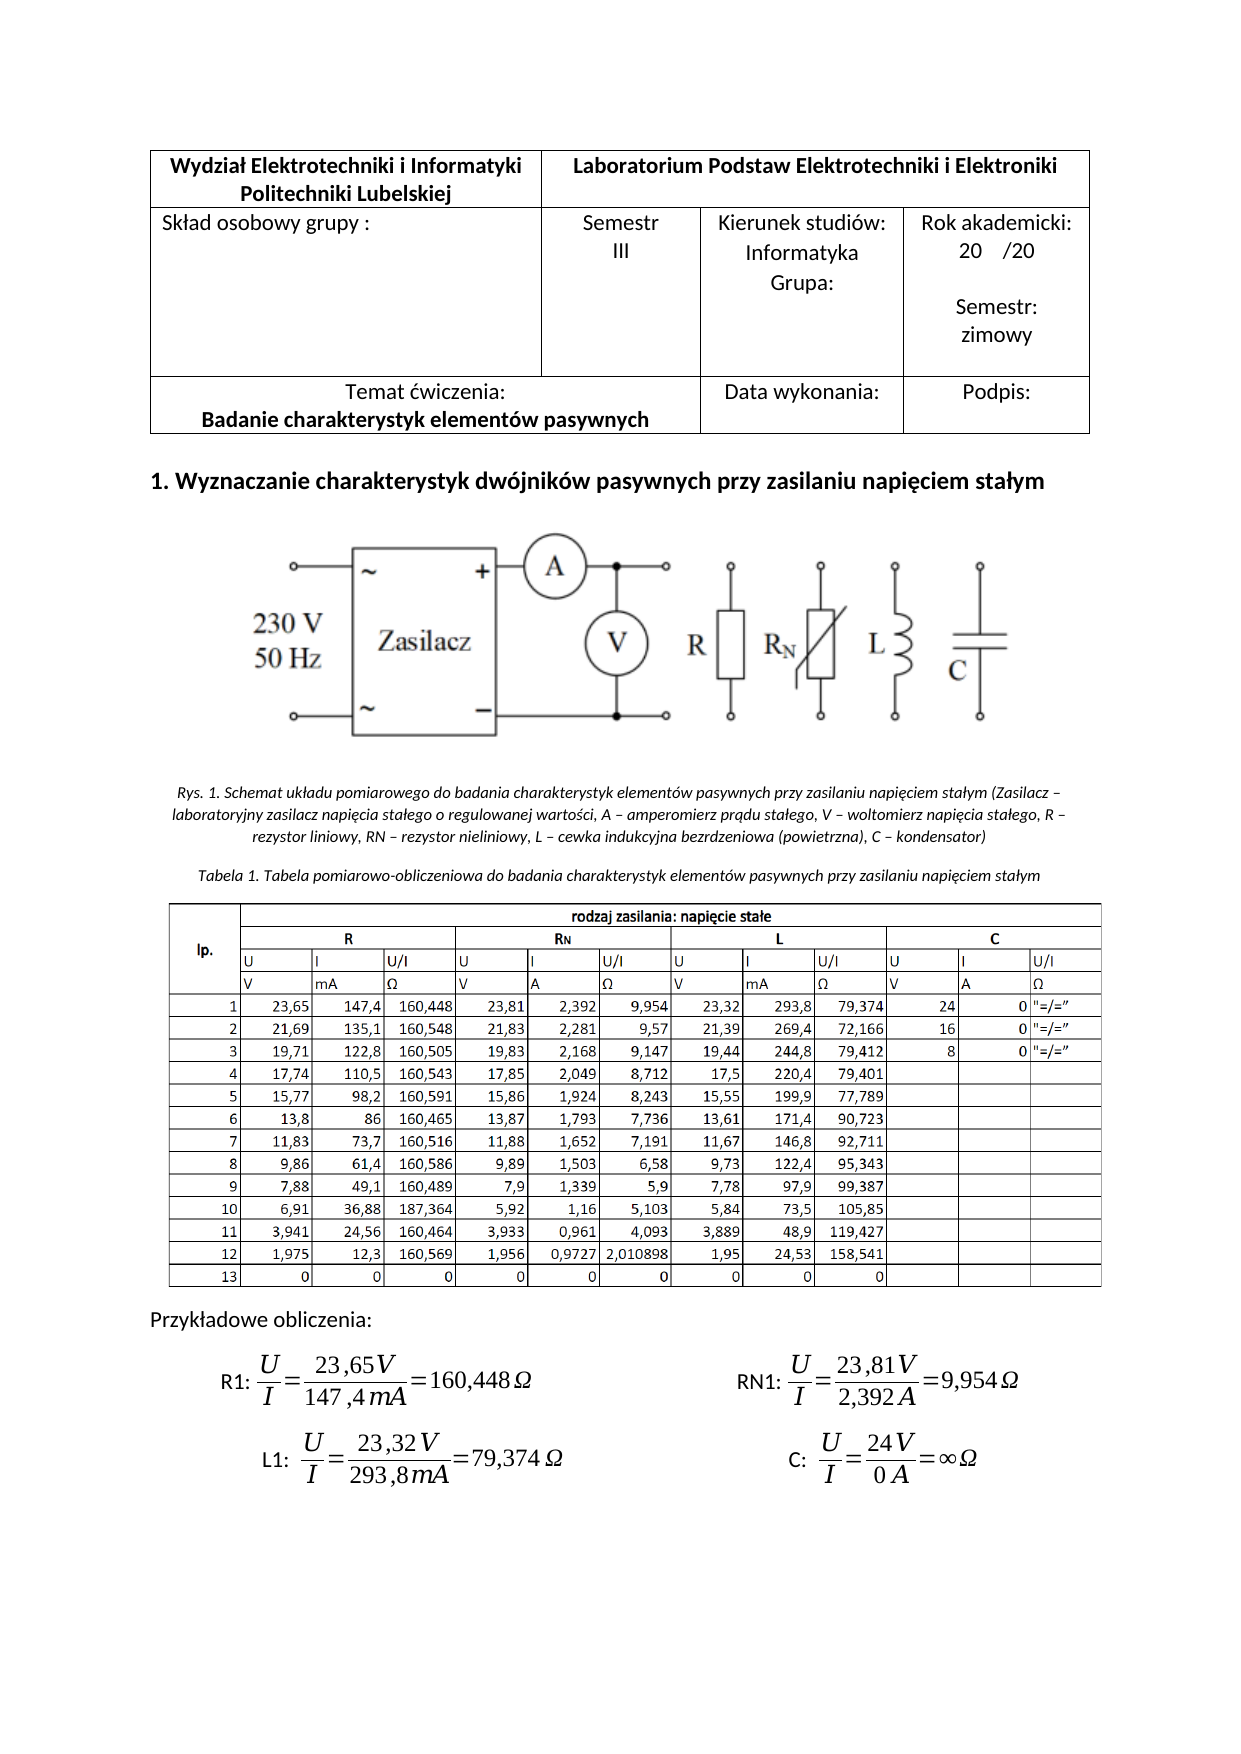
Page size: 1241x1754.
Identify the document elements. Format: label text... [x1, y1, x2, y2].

table_cell Rok akademicki: 20 /20 Semestr: zimowy [904, 208, 1089, 376]
table_cell Skład osobowy grupy : [151, 208, 541, 376]
picture [168, 903, 1102, 1287]
table_header Laboratorium Podstaw Elektrotechniki i Elektroniki [542, 151, 1089, 207]
text L1: C: [150, 1430, 1090, 1489]
table_cell Data wykonania: [701, 377, 903, 433]
text Przykładowe obliczenia: [150, 1305, 1090, 1333]
text Rys. 1. Schemat układu pomiarowego do badania charakterystyk elementów pasywnych przy zasilaniu napięciem stałym (Zasilacz – laboratoryjny zasilacz napięcia stałego o regulowanej wartości, A – amperomierz prądu stałego, V – woltomierz napięcia stałego, R – rezystor liniowy, RN – rezystor nieliniowy, L – cewka indukcyjna bezrdzeniowa (powietrzna), C – kondensator) [150, 783, 1090, 847]
table_header Wydział Elektrotechniki i Informatyki Politechniki Lubelskiej [151, 151, 541, 207]
table_cell Semestr III [542, 208, 700, 376]
text 1. Wyznaczanie charakterystyk dwójników pasywnych przy zasilaniu napięciem stałym [150, 434, 1090, 495]
table_cell Podpis: [904, 377, 1089, 433]
text R1: RN1: [150, 1352, 1090, 1411]
table_cell Temat ćwiczenia: Badanie charakterystyk elementów pasywnych [151, 377, 700, 433]
text Tabela 1. Tabela pomiarowo-obliczeniowa do badania charakterystyk elementów pasywnych przy zasilaniu napięciem stałym [150, 865, 1090, 885]
table_cell Kierunek studiów: Informatyka Grupa: [701, 208, 903, 376]
picture [168, 514, 1108, 764]
